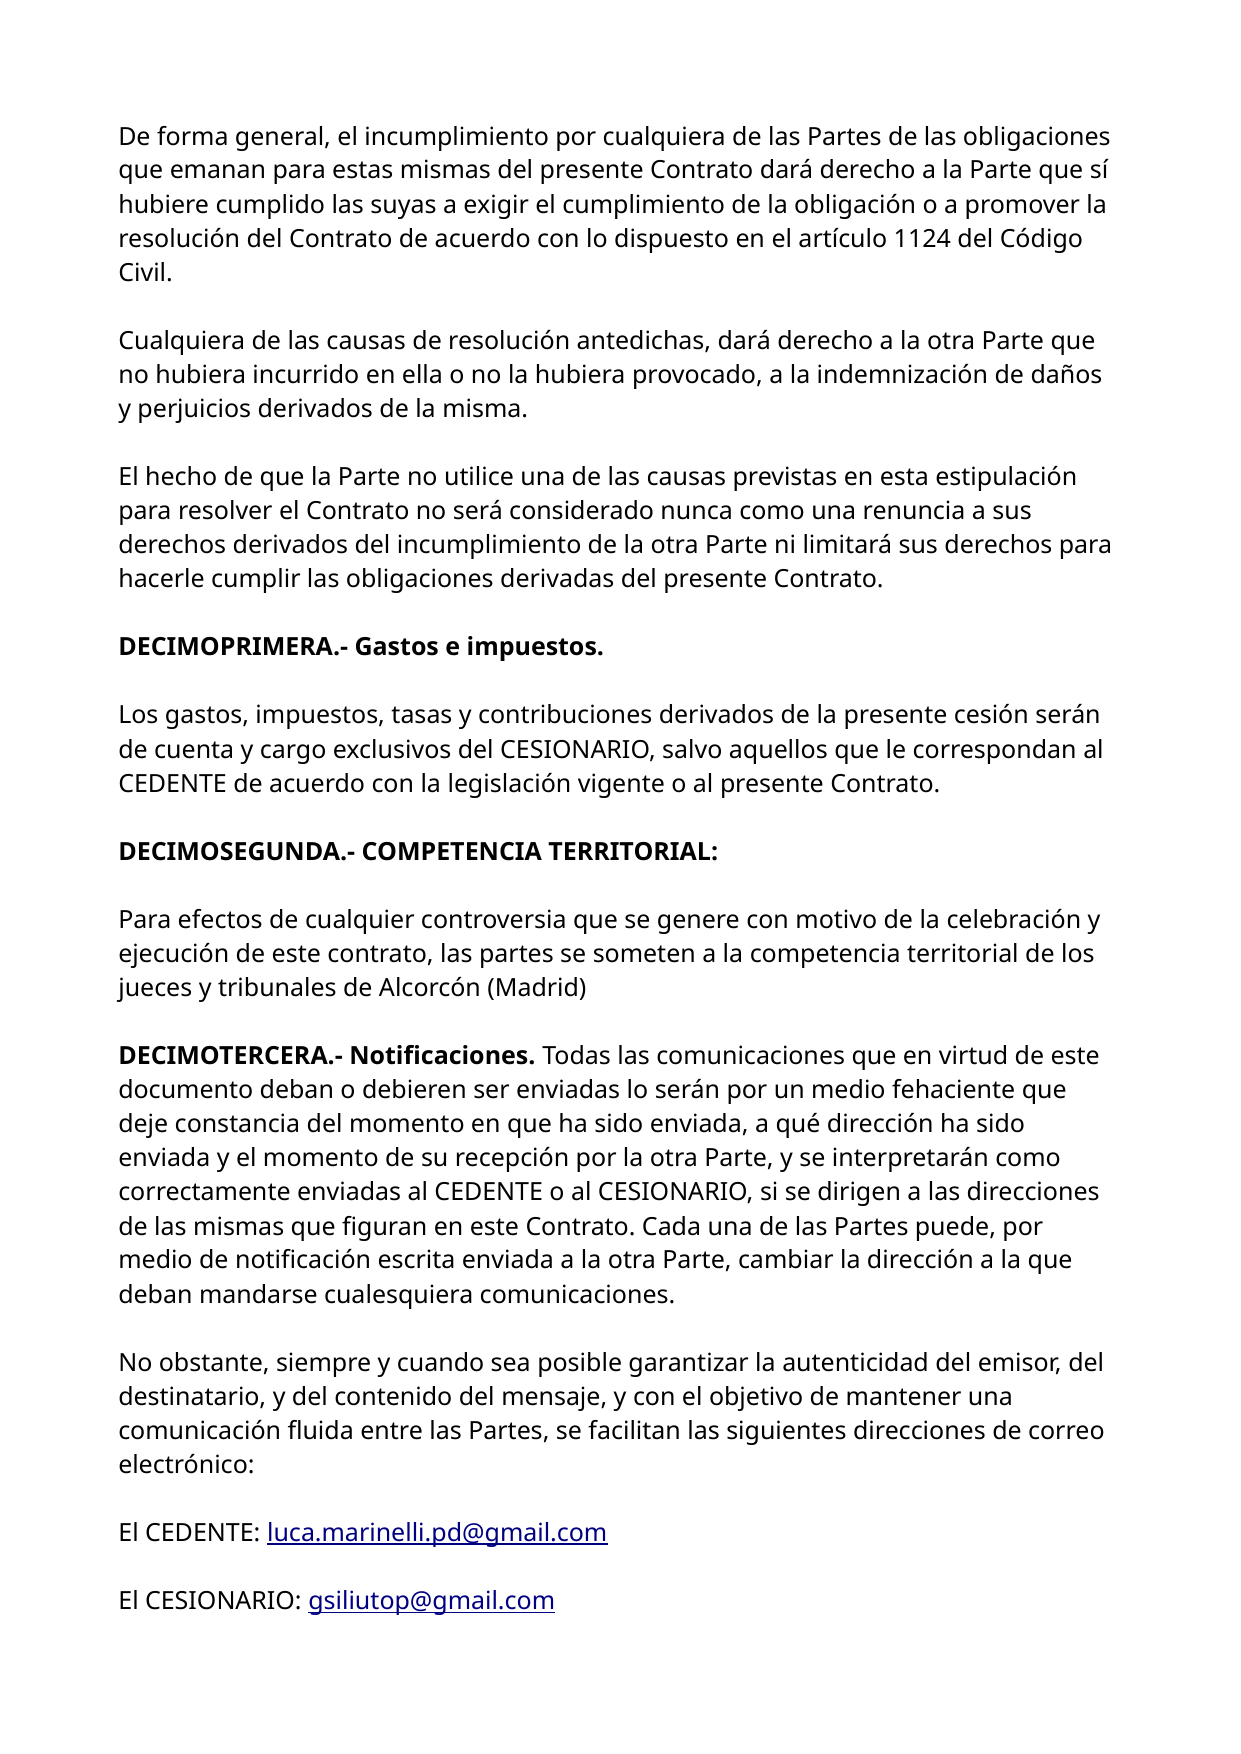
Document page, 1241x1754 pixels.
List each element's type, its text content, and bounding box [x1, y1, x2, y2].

text El CEDENTE: luca.marinelli.pd@gmail.com [118, 1515, 1122, 1549]
text Cualquiera de las causas de resolución antedichas, dará derecho a la otra Parte que no hubiera incurrido en ella o no la hubiera provocado, a la indemnización de daños y perjuicios derivados de la misma. [118, 322, 1122, 425]
text De forma general, el incumplimiento por cualquiera de las Partes de las obligaciones que emanan para estas mismas del presente Contrato dará derecho a la Parte que sí hubiere cumplido las suyas a exigir el cumplimiento de la obligación o a promover la resolución del Contrato de acuerdo con lo dispuesto en el artículo 1124 del Código Civil. [118, 118, 1122, 288]
text No obstante, siempre y cuando sea posible garantizar la autenticidad del emisor, del destinatario, y del contenido del mensaje, y con el objetivo de mantener una comunicación fluida entre las Partes, se facilitan las siguientes direcciones de correo electrónico: [118, 1344, 1122, 1481]
text El hecho de que la Parte no utilice una de las causas previstas en esta estipulación para resolver el Contrato no será considerado nunca como una renuncia a sus derechos derivados del incumplimiento de la otra Parte ni limitará sus derechos para hacerle cumplir las obligaciones derivadas del presente Contrato. [118, 459, 1122, 595]
text DECIMOPRIMERA.- Gastos e impuestos. [118, 629, 1122, 663]
text Los gastos, impuestos, tasas y contribuciones derivados de la presente cesión serán de cuenta y cargo exclusivos del CESIONARIO, salvo aquellos que le correspondan al CEDENTE de acuerdo con la legislación vigente o al presente Contrato. [118, 697, 1122, 799]
text DECIMOSEGUNDA.- COMPETENCIA TERRITORIAL: [118, 833, 1122, 867]
text Para efectos de cualquier controversia que se genere con motivo de la celebración y ejecución de este contrato, las partes se someten a la competencia territorial de los jueces y tribunales de Alcorcón (Madrid) [118, 902, 1122, 1004]
text El CESIONARIO: gsiliutop@gmail.com [118, 1583, 1122, 1617]
text DECIMOTERCERA.- Notificaciones. Todas las comunicaciones que en virtud de este documento deban o debieren ser enviadas lo serán por un medio fehaciente que deje constancia del momento en que ha sido enviada, a qué dirección ha sido enviada y el momento de su recepción por la otra Parte, y se interpretarán como correctamente enviadas al CEDENTE o al CESIONARIO, si se dirigen a las direcciones de las mismas que figuran en este Contrato. Cada una de las Partes puede, por medio de notificación escrita enviada a la otra Parte, cambiar la dirección a la que deban mandarse cualesquiera comunicaciones. [118, 1038, 1122, 1310]
